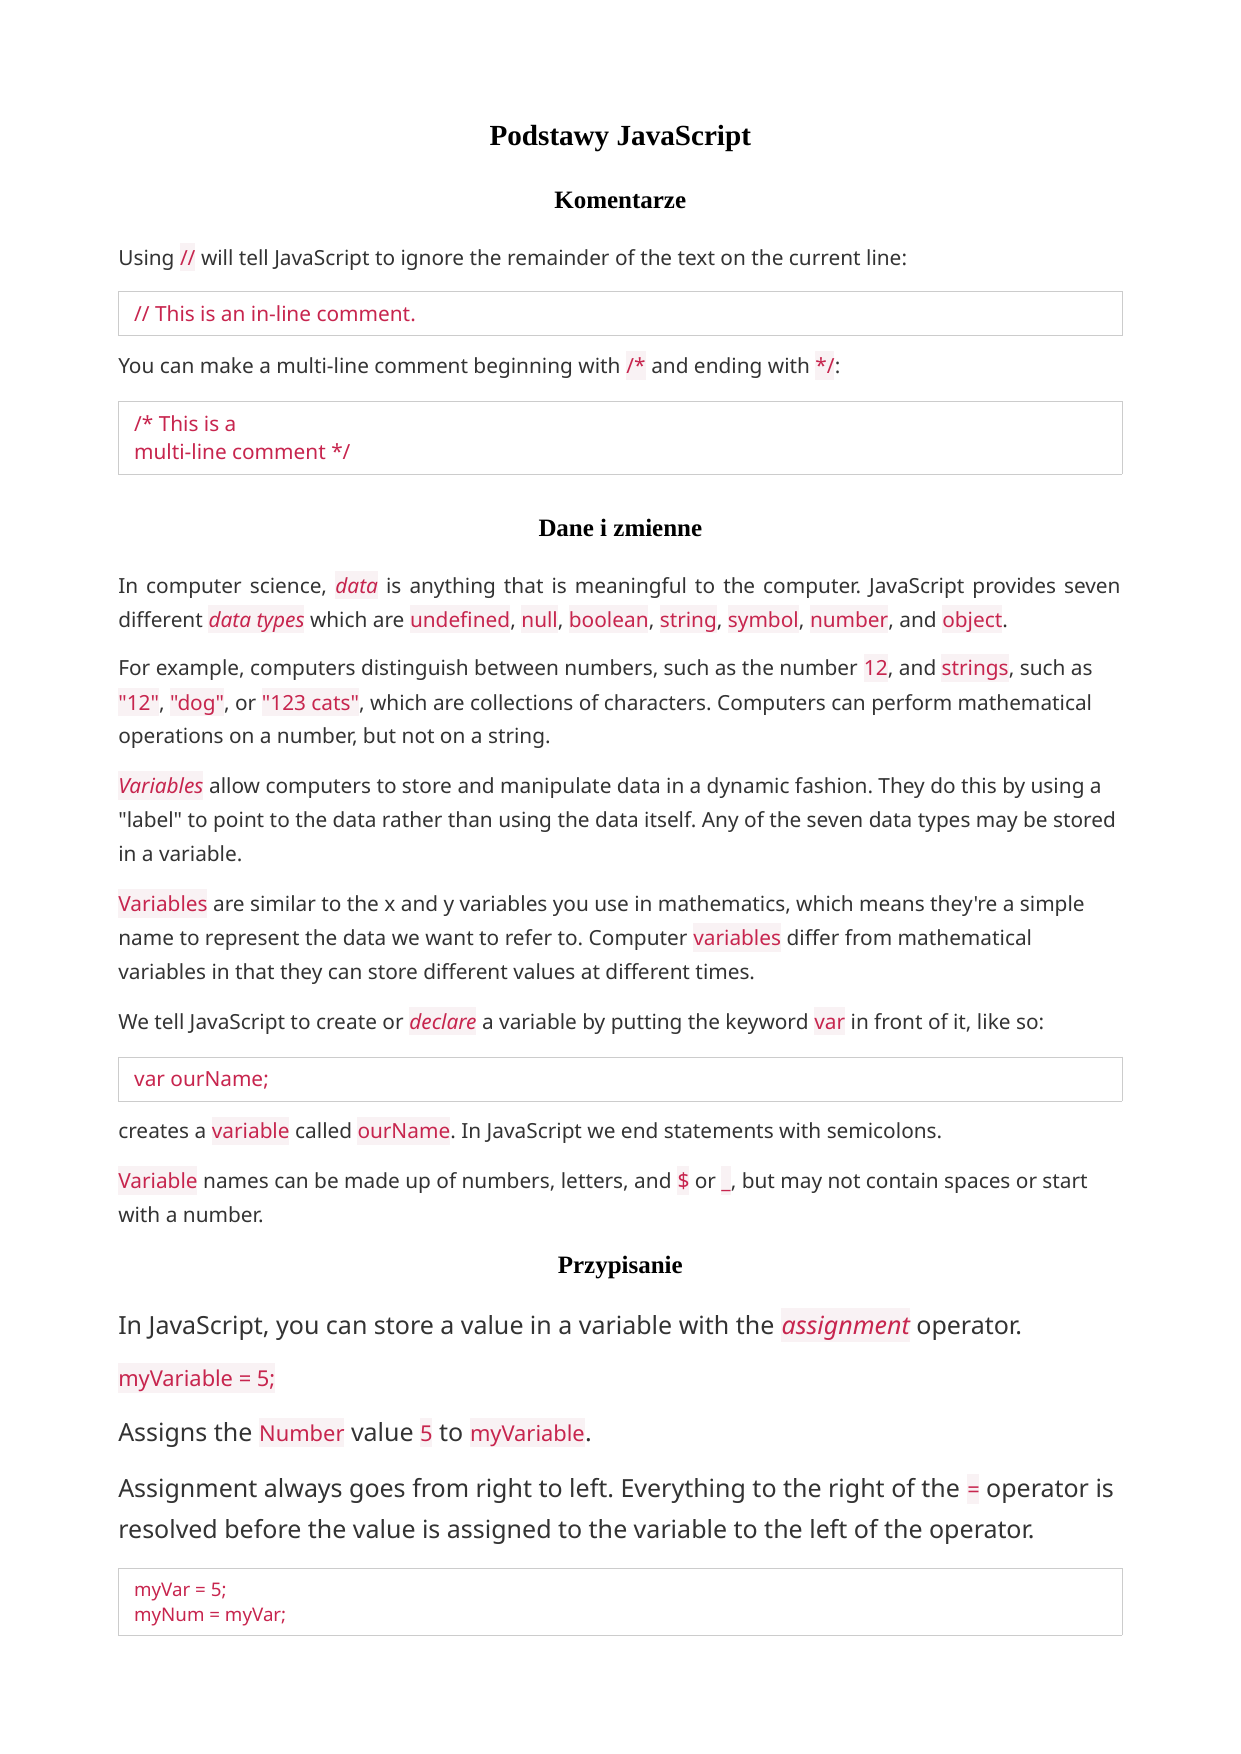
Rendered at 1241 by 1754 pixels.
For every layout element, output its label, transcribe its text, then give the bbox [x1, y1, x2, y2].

text Komentarze [118, 185, 1122, 214]
text myVar = 5; myNum = myVar; [119, 1569, 1122, 1635]
text creates a variable called ourName. In JavaScript we end statements with semicolons. [118, 1117, 1122, 1145]
text Przypisanie [118, 1250, 1122, 1279]
text You can make a multi-line comment beginning with /* and ending with */: [118, 351, 1122, 380]
text Using // will tell JavaScript to ignore the remainder of the text on the current line: [118, 243, 1122, 271]
text Assignment always goes from right to left. Everything to the right of the = operator is resolved before the value is assigned to the variable to the left of the operator. [118, 1471, 1122, 1546]
text Assigns the Number value 5 to myVariable. [118, 1414, 1122, 1448]
text In computer science, data is anything that is meaningful to the computer. JavaScript provides seven different data types which are undefined, null, boolean, string, symbol, number, and object. [118, 571, 1122, 633]
text We tell JavaScript to create or declare a variable by putting the keyword var in front of it, like so: [118, 1007, 1122, 1035]
text Dane i zmienne [118, 513, 1122, 542]
text Podstawy JavaScript [118, 118, 1122, 152]
text myVariable = 5; [118, 1363, 1122, 1393]
text Variable names can be made up of numbers, letters, and $ or _, but may not contain spaces or start with a number. [118, 1166, 1122, 1229]
text // This is an in-line comment. [119, 292, 1122, 335]
text For example, computers distinguish between numbers, such as the number 12, and strings, such as "12", "dog", or "123 cats", which are collections of characters. Computers can perform mathematical operations on a number, but not on a string. [118, 653, 1122, 750]
text In JavaScript, you can store a value in a variable with the assignment operator. [118, 1307, 1122, 1342]
text Variables allow computers to store and manipulate data in a dynamic fashion. They do this by using a "label" to point to the data rather than using the data itself. Any of the seven data types may be stored in a variable. [118, 771, 1122, 868]
text Variables are similar to the x and y variables you use in mathematics, which means they're a simple name to represent the data we want to refer to. Computer variables differ from mathematical variables in that they can store different values at different times. [118, 889, 1122, 986]
text /* This is a multi-line comment */ [119, 402, 1122, 474]
text var ourName; [119, 1058, 1122, 1101]
